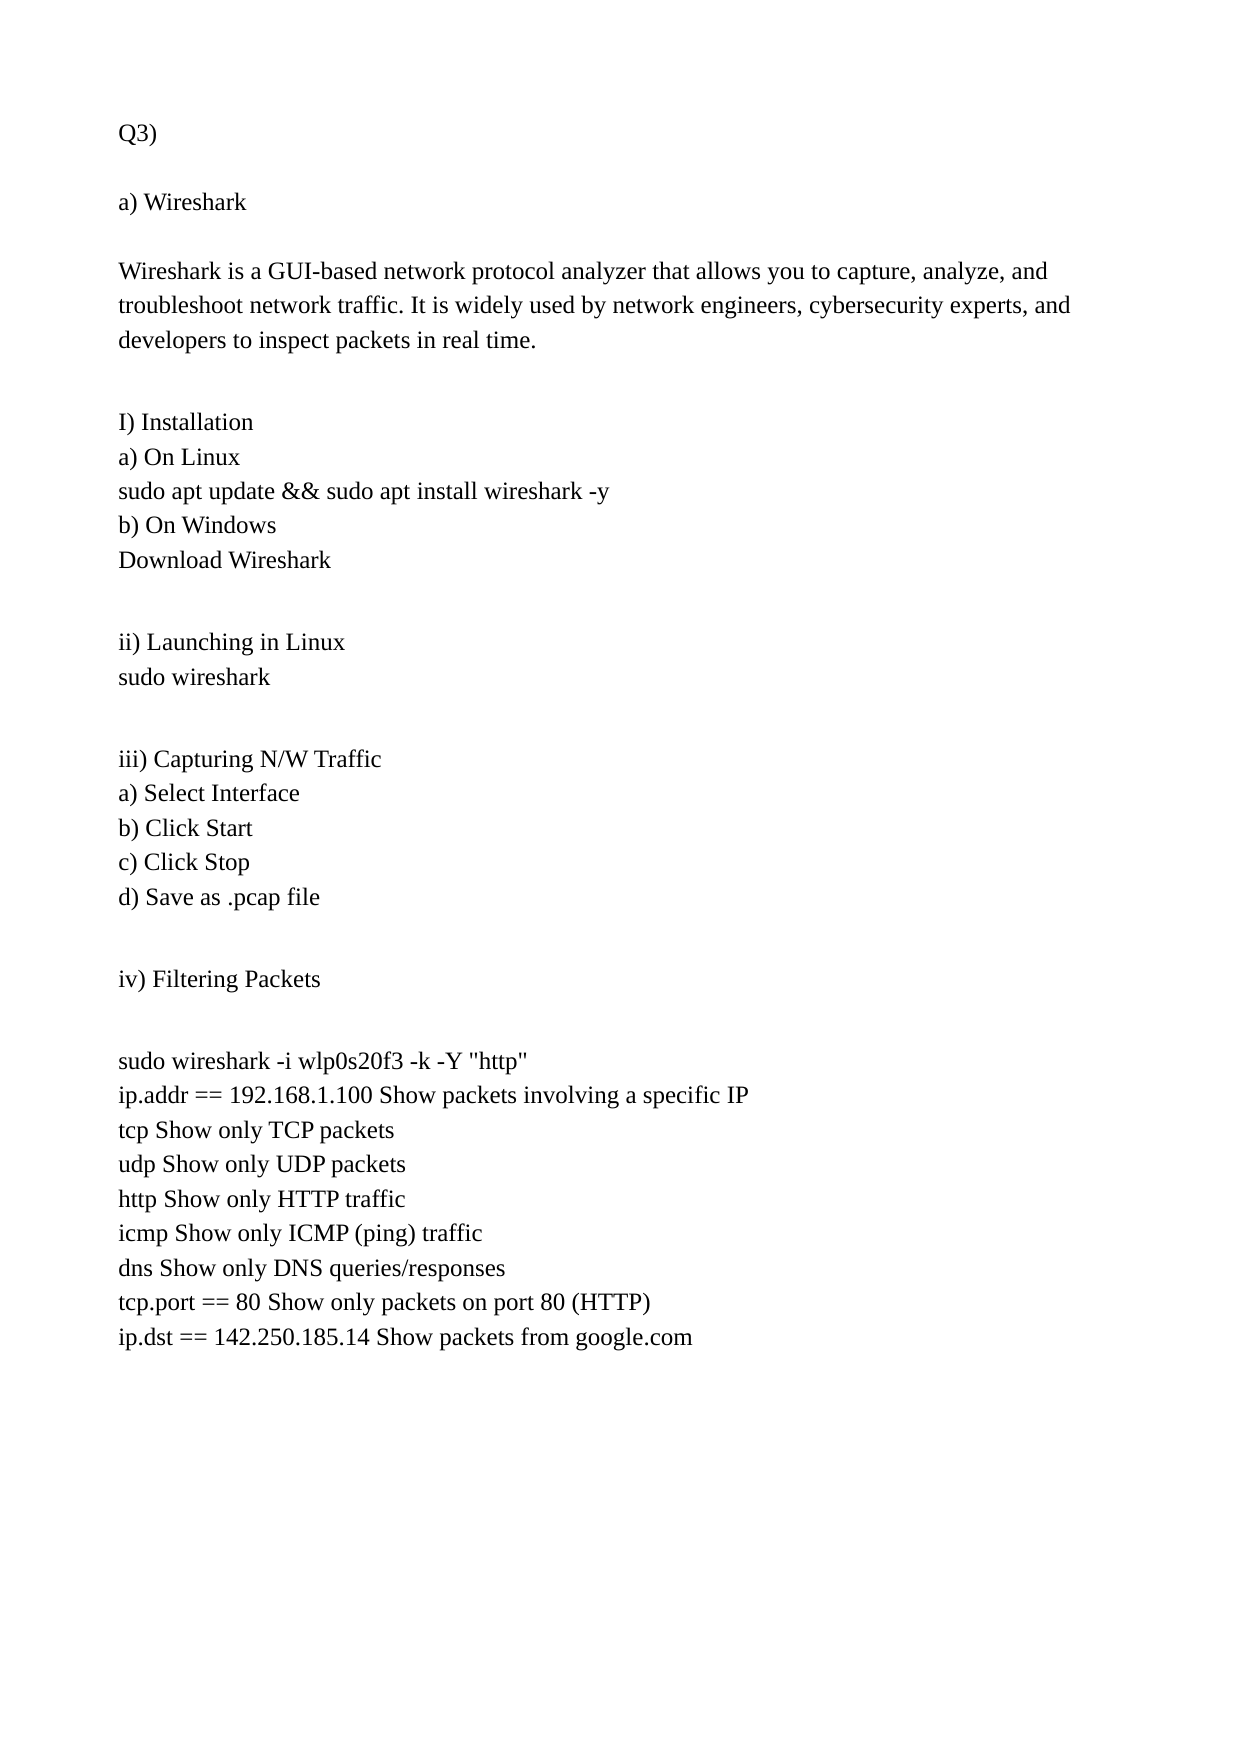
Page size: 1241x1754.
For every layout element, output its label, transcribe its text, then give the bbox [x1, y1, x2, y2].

text http Show only HTTP traffic [118, 1184, 1122, 1212]
text ip.addr == 192.168.1.100 Show packets involving a specific IP [118, 1080, 1122, 1109]
text iii) Capturing N/W Traffic [118, 744, 1122, 772]
text I) Installation [118, 407, 1122, 436]
text iv) Filtering Packets [118, 964, 1122, 992]
text icmp Show only ICMP (ping) traffic [118, 1218, 1122, 1247]
text ii) Launching in Linux [118, 627, 1122, 656]
text d) Save as .pcap file [118, 882, 1122, 910]
text a) Select Interface [118, 778, 1122, 807]
text dns Show only DNS queries/responses [118, 1253, 1122, 1281]
text Q3) a) Wireshark Wireshark is a GUI-based network protocol analyzer that allows you to capture, analyze, and troubleshoot network traffic. It is widely used by network engineers, cybersecurity experts, and developers to inspect packets in real time. [118, 118, 1122, 354]
text b) Click Start [118, 813, 1122, 841]
text udp Show only UDP packets [118, 1149, 1122, 1178]
text c) Click Stop [118, 847, 1122, 876]
text b) On Windows [118, 511, 1122, 539]
text ip.dst == 142.250.185.14 Show packets from google.com [118, 1322, 1122, 1350]
text sudo wireshark -i wlp0s20f3 -k -Y "http" [118, 1046, 1122, 1074]
text tcp.port == 80 Show only packets on port 80 (HTTP) [118, 1287, 1122, 1316]
text sudo wireshark [118, 662, 1122, 690]
text a) On Linux sudo apt update && sudo apt install wireshark -y [118, 442, 1122, 505]
text Download Wireshark [118, 545, 1122, 574]
text tcp Show only TCP packets [118, 1115, 1122, 1143]
